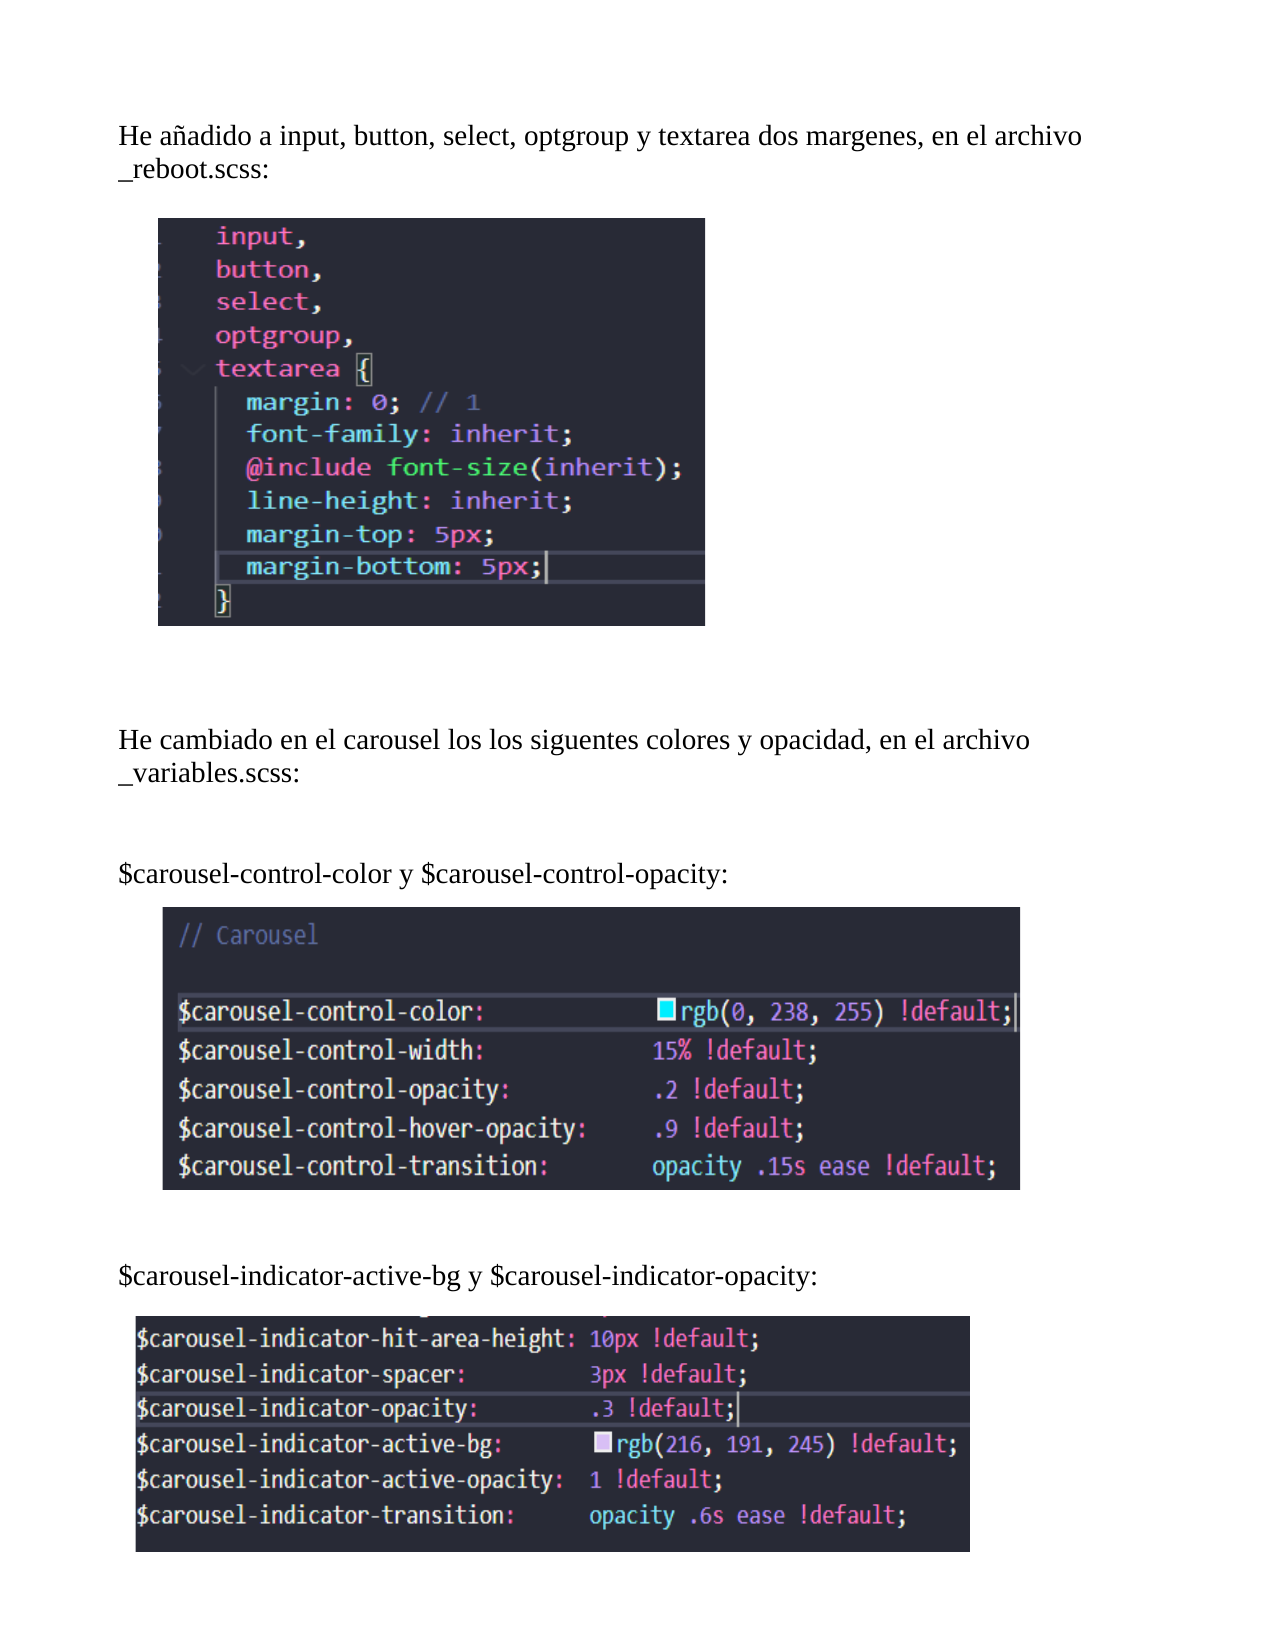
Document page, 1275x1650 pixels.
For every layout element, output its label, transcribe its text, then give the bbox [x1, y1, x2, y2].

picture [135, 1316, 970, 1552]
text $carousel-control-color y $carousel-control-opacity: [118, 856, 1157, 889]
text He cambiado en el carousel los los siguentes colores y opacidad, en el archivo _variables.scss: [118, 722, 1157, 789]
text He añadido a input, button, select, optgroup y textarea dos margenes, en el archivo _reboot.scss: [118, 118, 1157, 185]
picture [162, 907, 1021, 1190]
picture [158, 218, 705, 626]
text $carousel-indicator-active-bg y $carousel-indicator-opacity: [118, 1258, 1157, 1292]
